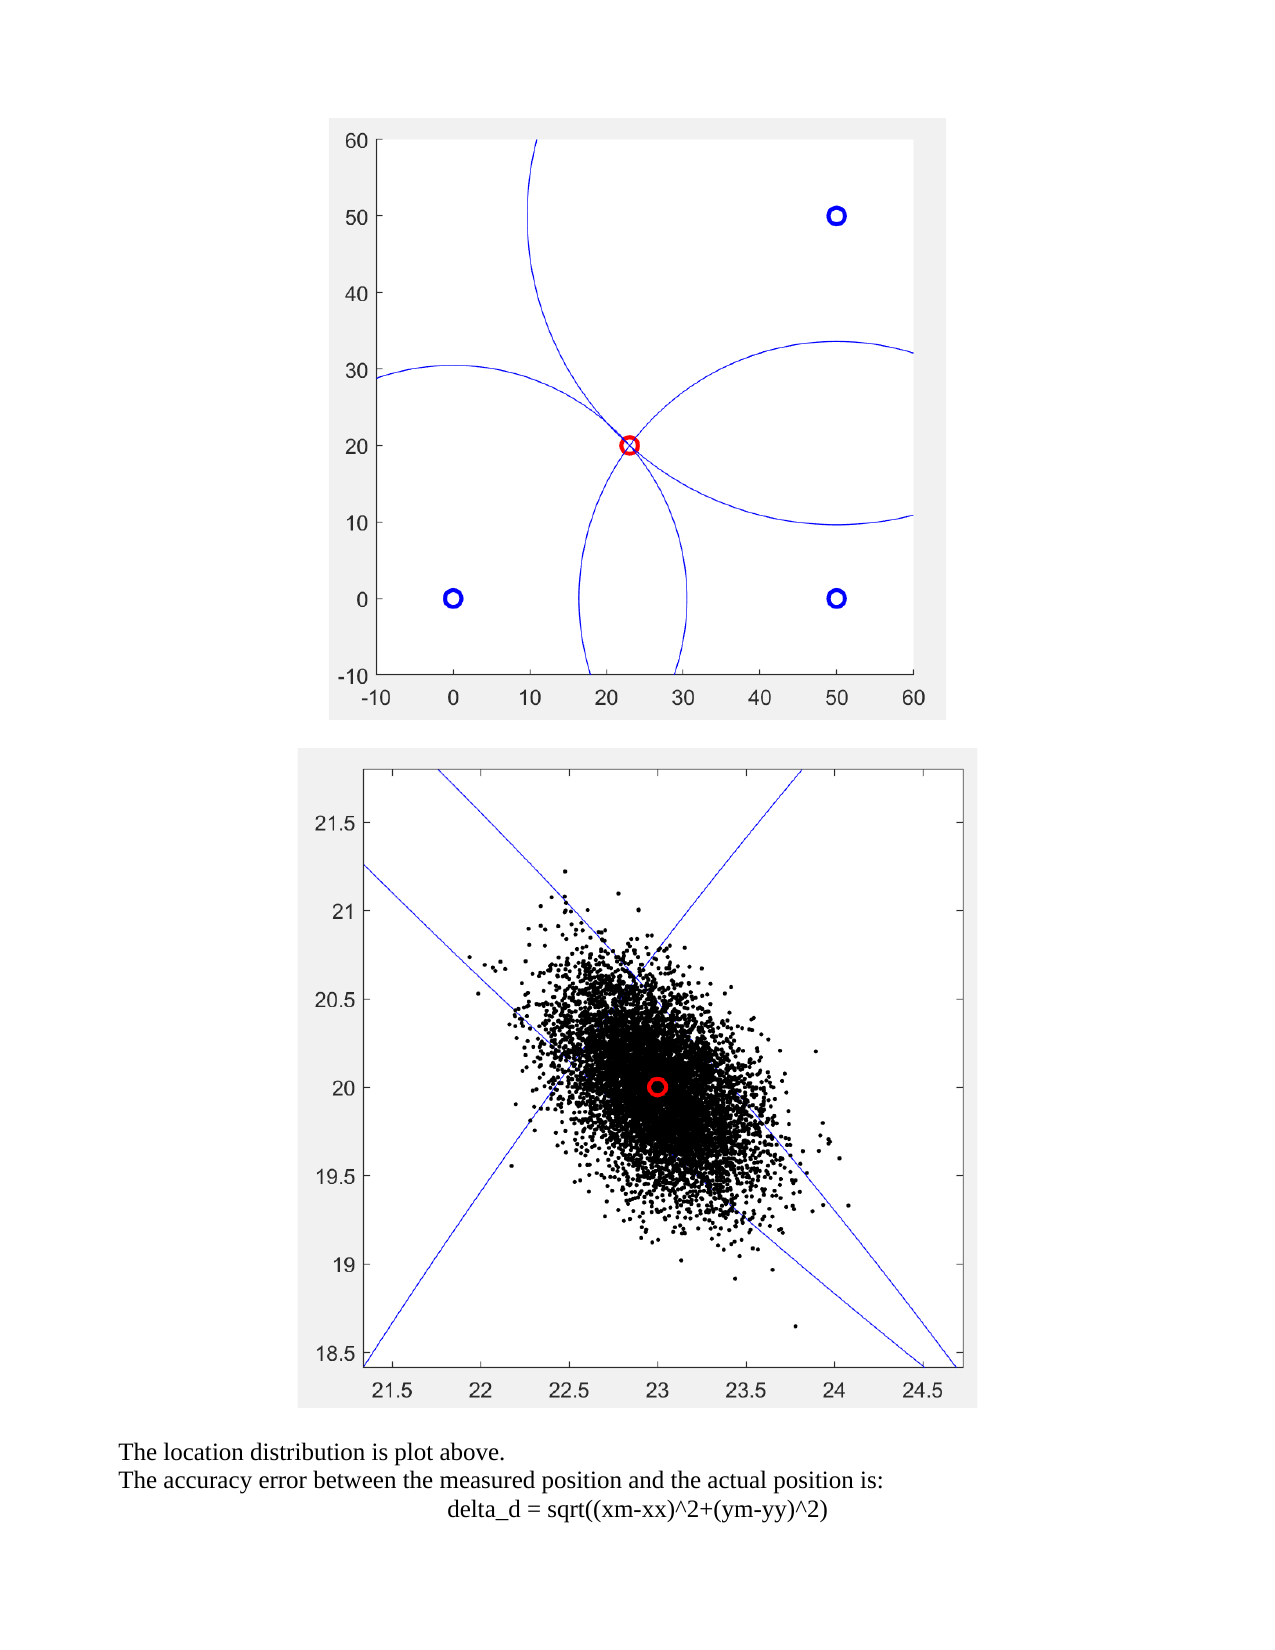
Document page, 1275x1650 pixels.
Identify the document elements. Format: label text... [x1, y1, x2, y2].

text The accuracy error between the measured position and the actual position is: [118, 1465, 1157, 1494]
picture [328, 118, 947, 720]
text The location distribution is plot above. [118, 1437, 1157, 1465]
text delta_d = sqrt((xm-xx)^2+(ym-yy)^2) [118, 1494, 1157, 1523]
picture [297, 748, 978, 1408]
